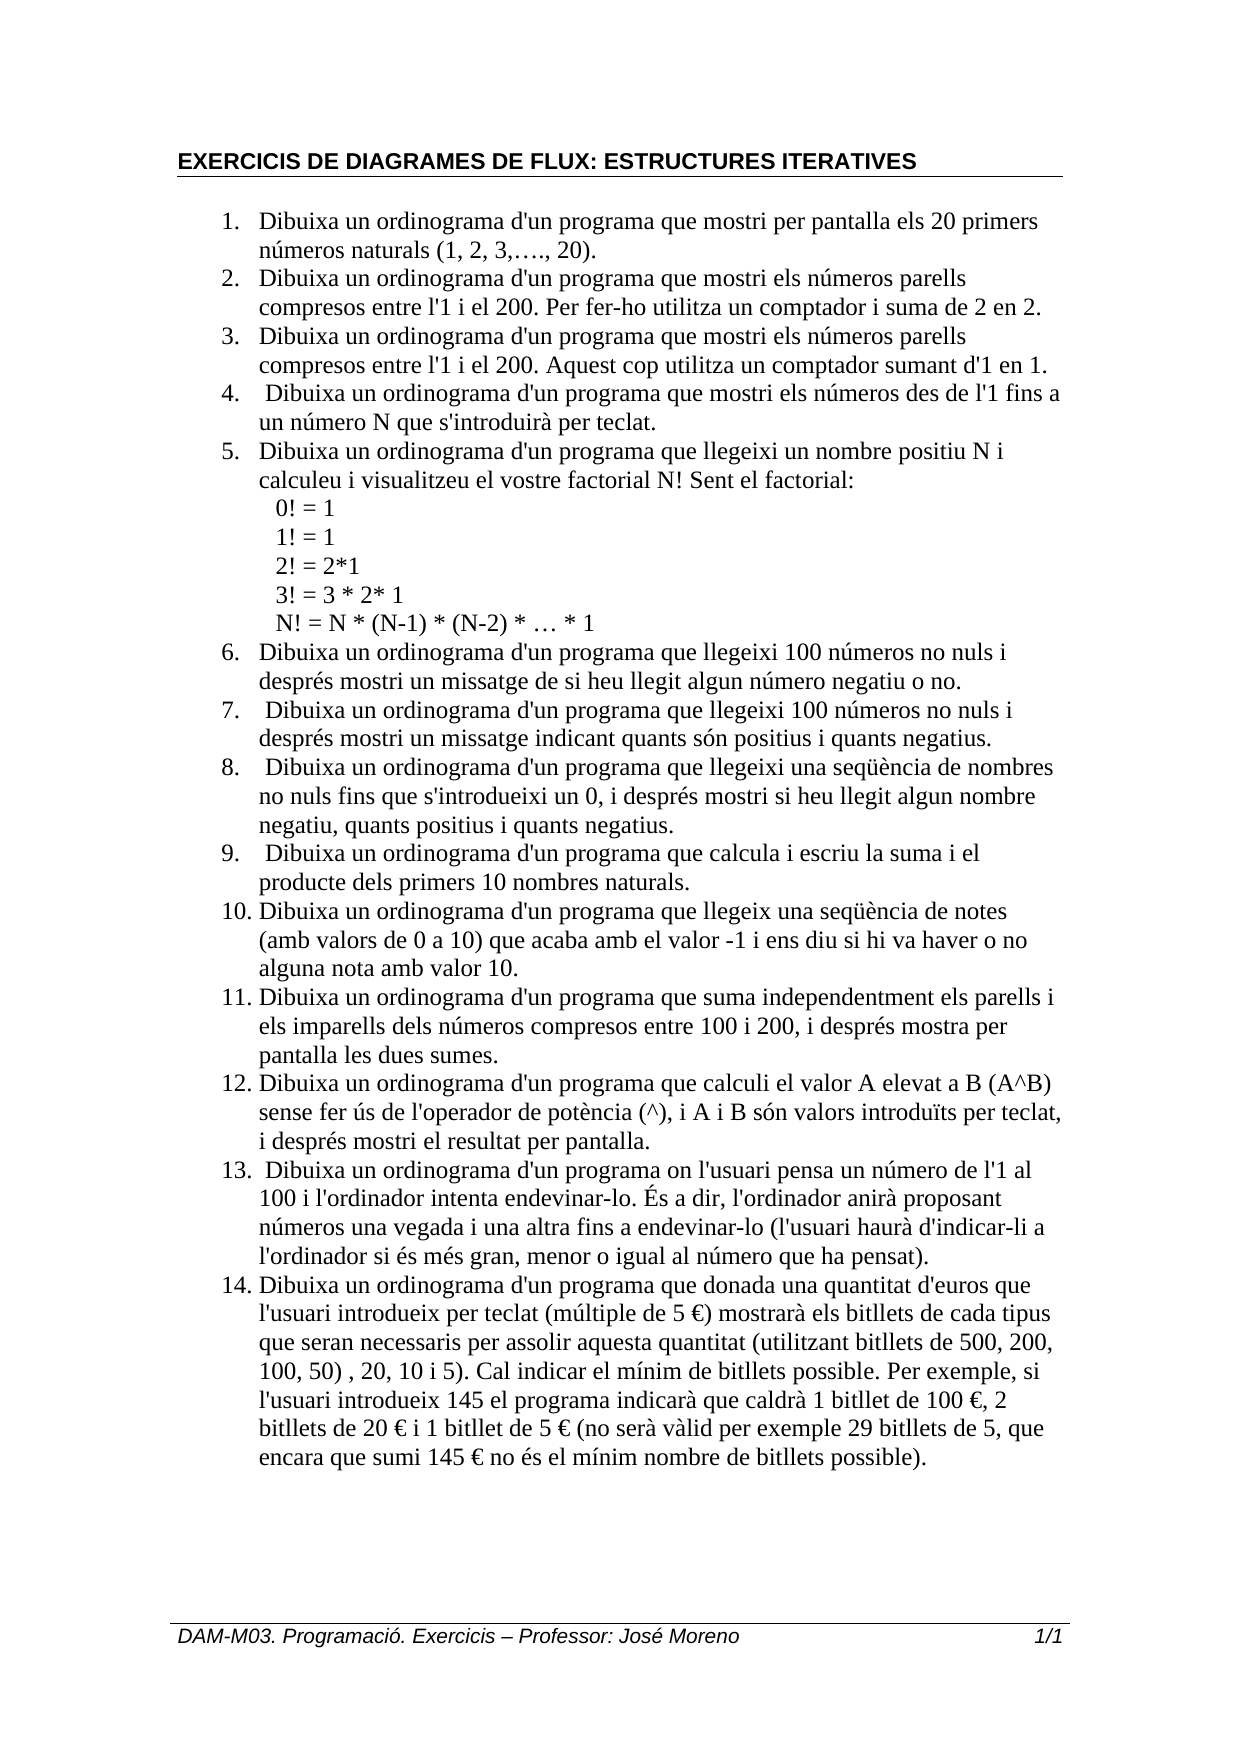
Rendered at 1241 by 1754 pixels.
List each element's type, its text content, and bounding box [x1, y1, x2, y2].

text 1! = 1 [207, 522, 1063, 551]
list Dibuixa un ordinograma d'un programa que calculi el valor A elevat a B (A^B) sense fer ús de l'operador de potència (^), i A i B són valors introduïts per teclat, i després mostri el resultat per pantalla. [221, 1068, 1063, 1155]
text 0! = 1 [207, 493, 1063, 522]
text N! = N * (N-1) * (N-2) * … * 1 [207, 608, 1063, 637]
list Dibuixa un ordinograma d'un programa que llegeixi una seqüència de nombres no nuls fins que s'introdueixi un 0, i després mostri si heu llegit algun nombre negatiu, quants positius i quants negatius. [221, 752, 1063, 838]
text 3! = 3 * 2* 1 [207, 580, 1063, 608]
list Dibuixa un ordinograma d'un programa que llegeixi 100 números no nuls i després mostri un missatge indicant quants són positius i quants negatius. [221, 695, 1063, 752]
list Dibuixa un ordinograma d'un programa que llegeix una seqüència de notes (amb valors de 0 a 10) que acaba amb el valor -1 i ens diu si hi va haver o no alguna nota amb valor 10. [221, 896, 1063, 982]
list Dibuixa un ordinograma d'un programa que calcula i escriu la suma i el producte dels primers 10 nombres naturals. [221, 838, 1063, 896]
text 2! = 2*1 [207, 551, 1063, 580]
list Dibuixa un ordinograma d'un programa que llegeixi un nombre positiu N i calculeu i visualitzeu el vostre factorial N! Sent el factorial: [221, 436, 1063, 493]
list Dibuixa un ordinograma d'un programa que donada una quantitat d'euros que l'usuari introdueix per teclat (múltiple de 5 €) mostrarà els bitllets de cada tipus que seran necessaris per assolir aquesta quantitat (utilitzant bitllets de 500, 200, 100, 50) , 20, 10 i 5). Cal indicar el mínim de bitllets possible. Per exemple, si l'usuari introdueix 145 el programa indicarà que caldrà 1 bitllet de 100 €, 2 bitllets de 20 € i 1 bitllet de 5 € (no serà vàlid per exemple 29 bitllets de 5, que encara que sumi 145 € no és el mínim nombre de bitllets possible). [221, 1270, 1063, 1471]
subtitle EXERCICIS DE DIAGRAMES DE FLUX: ESTRUCTURES ITERATIVES [177, 148, 1063, 176]
list Dibuixa un ordinograma d'un programa que llegeixi 100 números no nuls i després mostri un missatge de si heu llegit algun número negatiu o no. [221, 637, 1063, 695]
list Dibuixa un ordinograma d'un programa que mostri els números des de l'1 fins a un número N que s'introduirà per teclat. [221, 378, 1063, 436]
list Dibuixa un ordinograma d'un programa on l'usuari pensa un número de l'1 al 100 i l'ordinador intenta endevinar-lo. És a dir, l'ordinador anirà proposant números una vegada i una altra fins a endevinar-lo (l'usuari haurà d'indicar-li a l'ordinador si és més gran, menor o igual al número que ha pensat). [221, 1155, 1063, 1270]
list Dibuixa un ordinograma d'un programa que mostri els números parells compresos entre l'1 i el 200. Per fer-ho utilitza un comptador i suma de 2 en 2. [221, 263, 1063, 321]
list Dibuixa un ordinograma d'un programa que mostri els números parells compresos entre l'1 i el 200. Aquest cop utilitza un comptador sumant d'1 en 1. [221, 321, 1063, 378]
list Dibuixa un ordinograma d'un programa que mostri per pantalla els 20 primers números naturals (1, 2, 3,…., 20). [221, 206, 1063, 263]
list Dibuixa un ordinograma d'un programa que suma independentment els parells i els imparells dels números compresos entre 100 i 200, i després mostra per pantalla les dues sumes. [221, 982, 1063, 1068]
